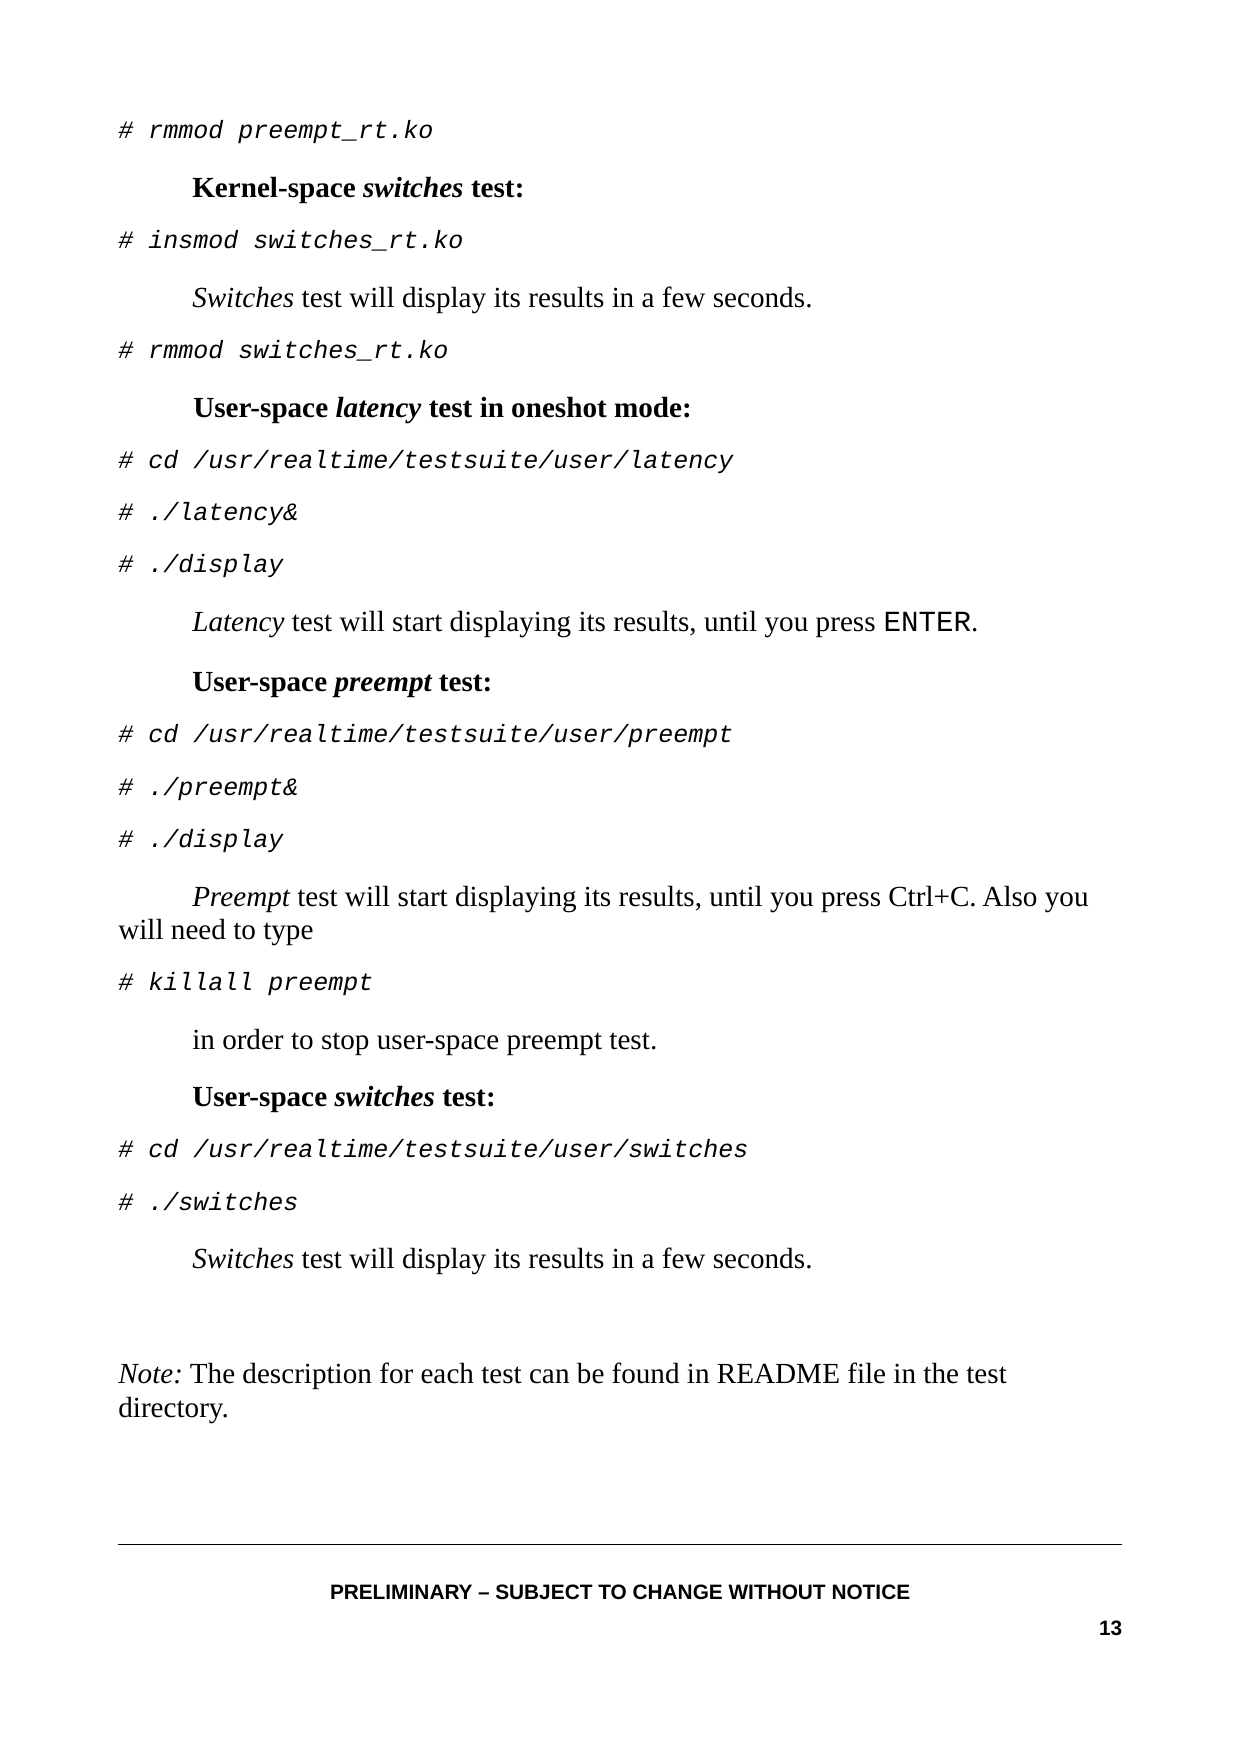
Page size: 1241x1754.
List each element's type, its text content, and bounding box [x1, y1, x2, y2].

text # ./display [118, 826, 1122, 855]
text # cd /usr/realtime/testsuite/user/latency [118, 447, 1122, 476]
text # ./preempt& [118, 774, 1122, 802]
text User-space preempt test: [118, 664, 1122, 698]
text Switches test will display its results in a few seconds. [118, 280, 1122, 314]
text in order to stop user-space preempt test. [118, 1022, 1122, 1056]
text # rmmod switches_rt.ko [118, 338, 1122, 366]
text # killall preempt [118, 970, 1122, 998]
text # ./switches [118, 1189, 1122, 1218]
text # rmmod preempt_rt.ko [118, 118, 1122, 146]
text Kernel-space switches test: [118, 170, 1122, 204]
text Note: The description for each test can be found in README file in the test directory. [118, 1357, 1122, 1424]
text Preempt test will start displaying its results, until you press Ctrl+C. Also you will need to type [118, 879, 1122, 946]
text # cd /usr/realtime/testsuite/user/switches [118, 1137, 1122, 1165]
list User-space latency test in oneshot mode: [156, 390, 1122, 423]
text # cd /usr/realtime/testsuite/user/preempt [118, 722, 1122, 750]
text Latency test will start displaying its results, until you press ENTER. [118, 604, 1122, 640]
text # insmod switches_rt.ko [118, 228, 1122, 256]
text # ./latency& [118, 500, 1122, 528]
text # ./display [118, 552, 1122, 580]
text User-space switches test: [118, 1079, 1122, 1113]
text Switches test will display its results in a few seconds. [118, 1242, 1122, 1275]
